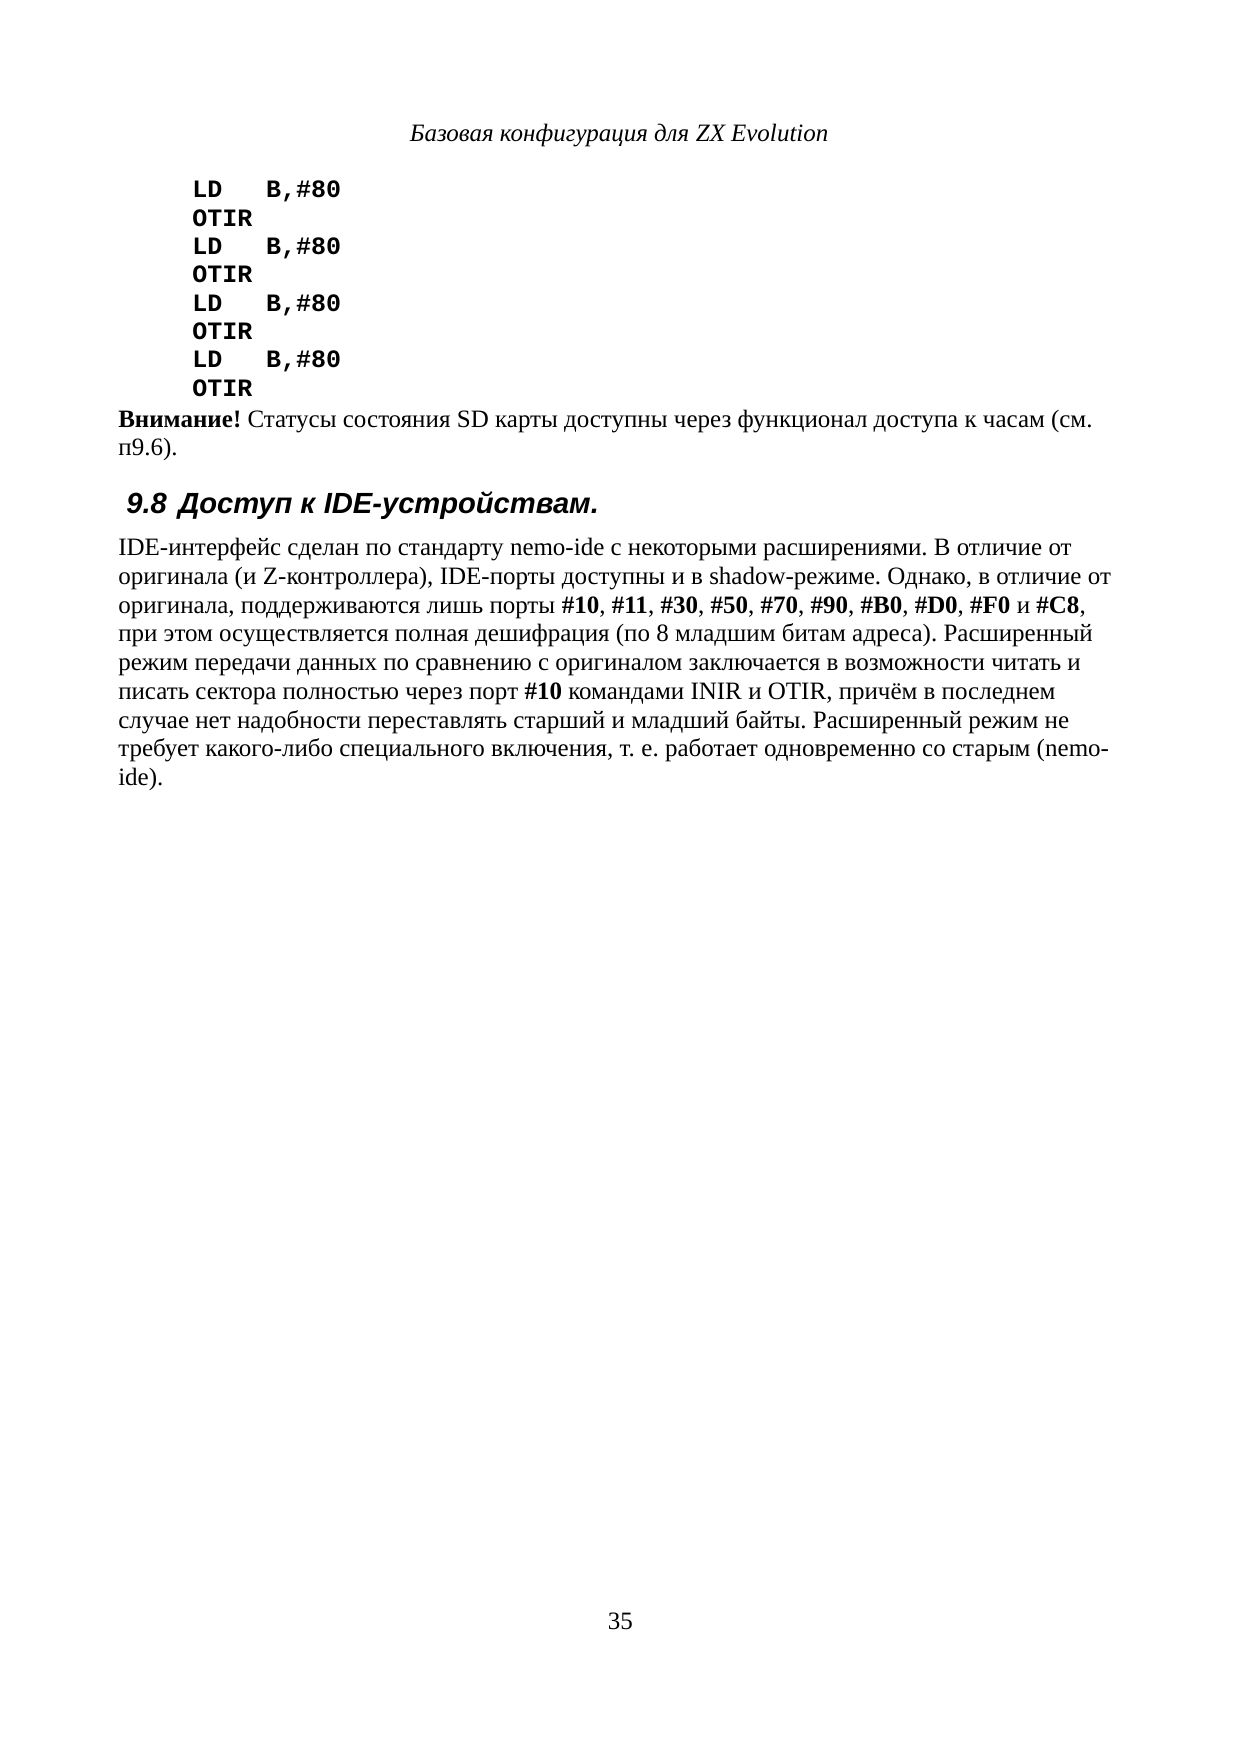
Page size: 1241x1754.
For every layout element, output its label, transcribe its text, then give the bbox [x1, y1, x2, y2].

text OTIR [118, 375, 1122, 404]
text OTIR [118, 319, 1122, 347]
text LD B,#80 [118, 177, 1122, 205]
subtitle Доступ к IDE-устройствам. [118, 486, 1122, 520]
text OTIR [118, 205, 1122, 234]
text LD B,#80 [118, 290, 1122, 319]
text Внимание! Статусы состояния SD карты доступны через функционал доступа к часам (см. п9.6). [118, 404, 1122, 461]
text OTIR [118, 262, 1122, 290]
text IDE-интерфейс сделан по стандарту nemo-ide с некоторыми расширениями. В отличие от оригинала (и Z-контроллера), IDE-порты доступны и в shadow-режиме. Однако, в отличие от оригинала, поддерживаются лишь порты #10, #11, #30, #50, #70, #90, #B0, #D0, #F0 и #C8, при этом осуществляется полная дешифрация (по 8 младшим битам адреса). Расширенный режим передачи данных по сравнению с оригиналом заключается в возможности читать и писать сектора полностью через порт #10 командами INIR и OTIR, причём в последнем случае нет надобности переставлять старший и младший байты. Расширенный режим не требует какого-либо специального включения, т. е. работает одновременно со старым (nemo-ide). [118, 532, 1122, 791]
text LD B,#80 [118, 234, 1122, 262]
text LD B,#80 [118, 347, 1122, 375]
